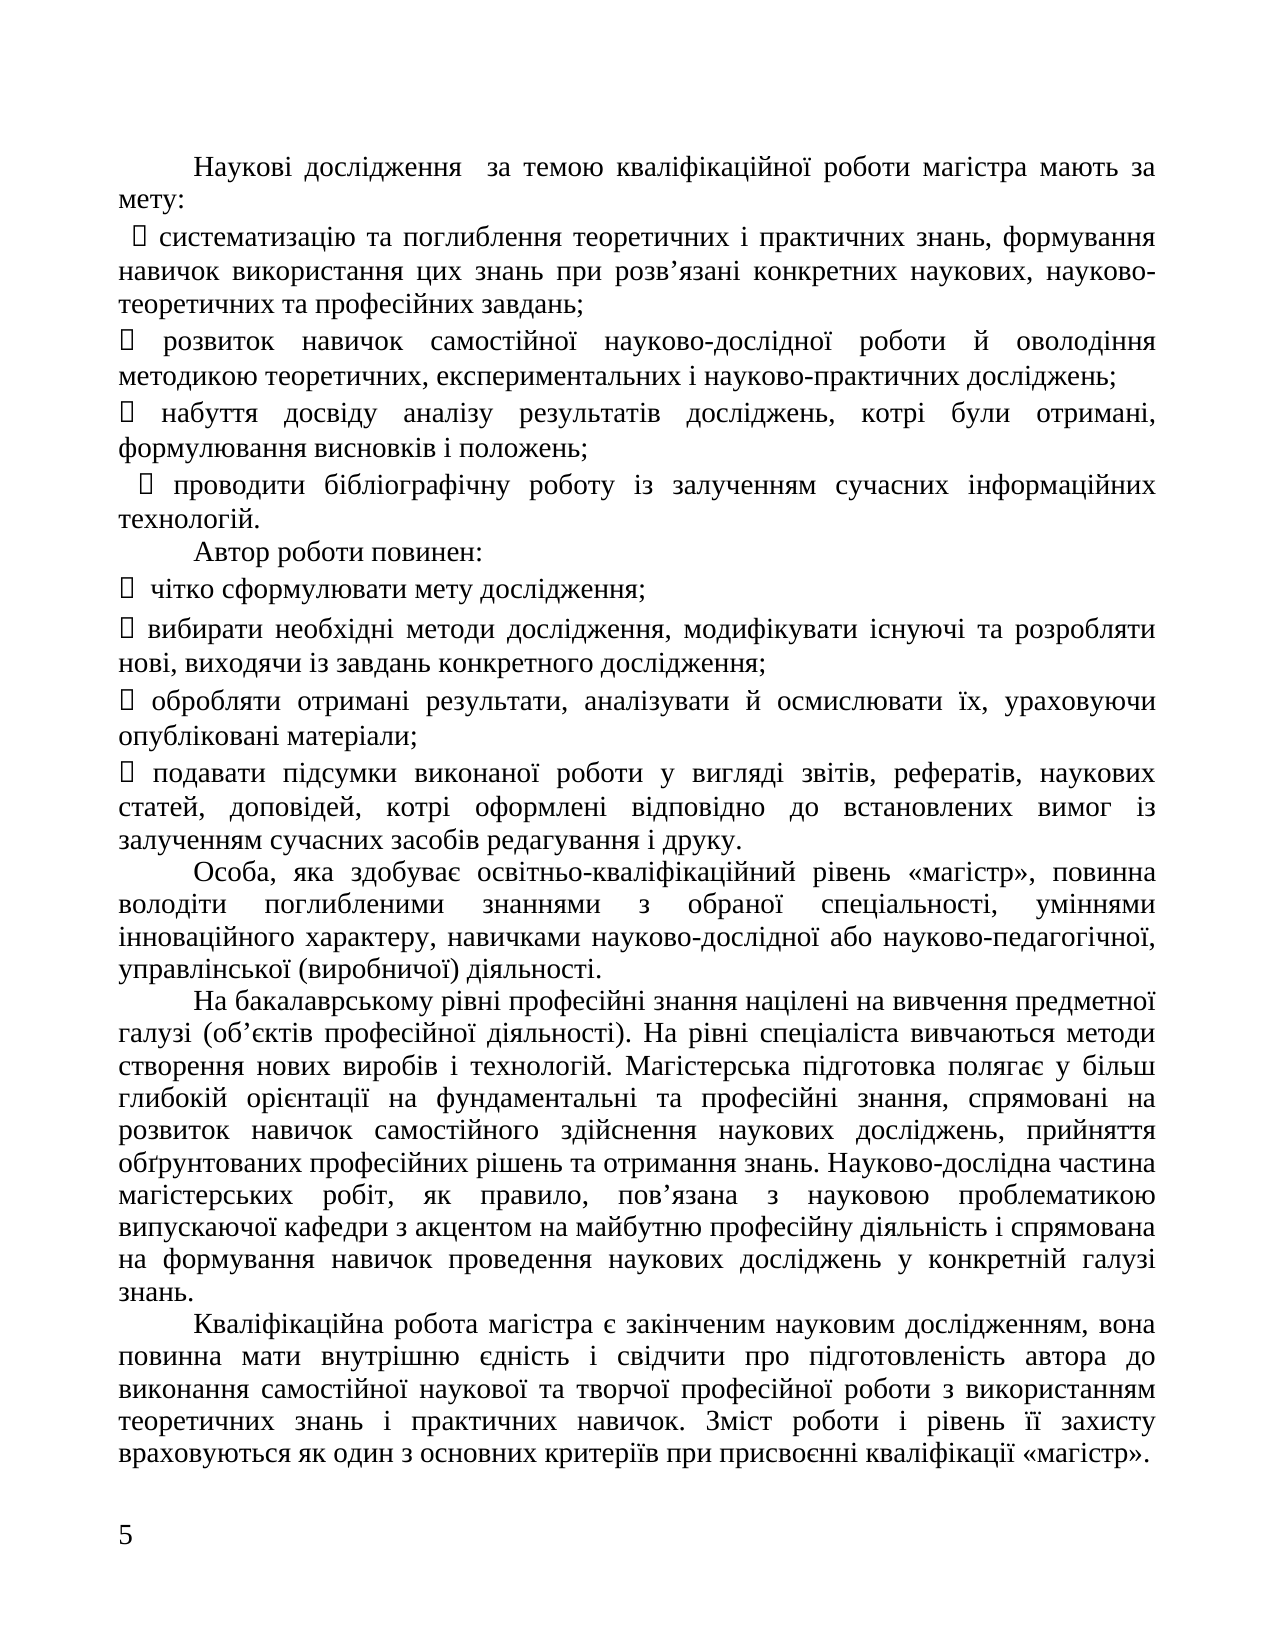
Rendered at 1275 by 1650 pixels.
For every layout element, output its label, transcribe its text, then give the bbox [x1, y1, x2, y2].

text На бакалаврському рівні професійні знання націлені на вивчення предметної галузі (об’єктів професійної діяльності). На рівні спеціаліста вивчаються методи створення нових виробів і технологій. Магістерська підготовка полягає у більш глибокій орієнтації на фундаментальні та професійні знання, спрямовані на розвиток навичок самостійного здійснення наукових досліджень, прийняття обґрунтованих професійних рішень та отримання знань. Науково-дослідна частина магістерських робіт, як правило, пов’язана з науковою проблематикою випускаючої кафедри з акцентом на майбутню професійну діяльність і спрямована на формування навичок проведення наукових досліджень у конкретній галузі знань. [118, 984, 1157, 1307]
text Наукові дослідження за темою кваліфікаційної роботи магістра мають за мету: [118, 150, 1157, 215]
text  розвиток навичок самостійної науково-дослідної роботи й оволодіння методикою теоретичних, експериментальних і науково-практичних досліджень; [118, 319, 1157, 391]
text Автор роботи повинен: [118, 535, 1157, 567]
text  подавати підсумки виконаної роботи у вигляді звітів, рефератів, наукових статей, доповідей, котрі оформлені відповідно до встановлених вимог із залученням сучасних засобів редагування і друку. [118, 751, 1157, 855]
text  проводити бібліографічну роботу із залученням сучасних інформаційних технологій. [118, 463, 1157, 535]
text  вибирати необхідні методи дослідження, модифікувати існуючі та розробляти нові, виходячи із завдань конкретного дослідження; [118, 607, 1157, 679]
text  обробляти отримані результати, аналізувати й осмислювати їх, ураховуючи опубліковані матеріали; [118, 679, 1157, 751]
text  чітко сформулювати мету дослідження; [118, 567, 1157, 607]
text  набуття досвіду аналізу результатів досліджень, котрі були отримані, формулювання висновків і положень; [118, 391, 1157, 463]
text Кваліфікаційна робота магістра є закінченим науковим дослідженням, вона повинна мати внутрішню єдність і свідчити про підготовленість автора до виконання самостійної наукової та творчої професійної роботи з використанням теоретичних знань і практичних навичок. Зміст роботи і рівень її захисту враховуються як один з основних критеріїв при присвоєнні кваліфікації «магістр». [118, 1307, 1157, 1469]
text  систематизацію та поглиблення теоретичних і практичних знань, формування навичок використання цих знань при розв’язані конкретних наукових, науково-теоретичних та професійних завдань; [118, 215, 1157, 319]
text Особа, яка здобуває освітньо-кваліфікаційний рівень «магістр», повинна володіти поглибленими знаннями з обраної спеціальності, уміннями інноваційного характеру, навичками науково-дослідної або науково-педагогічної, управлінської (виробничої) діяльності. [118, 855, 1157, 984]
